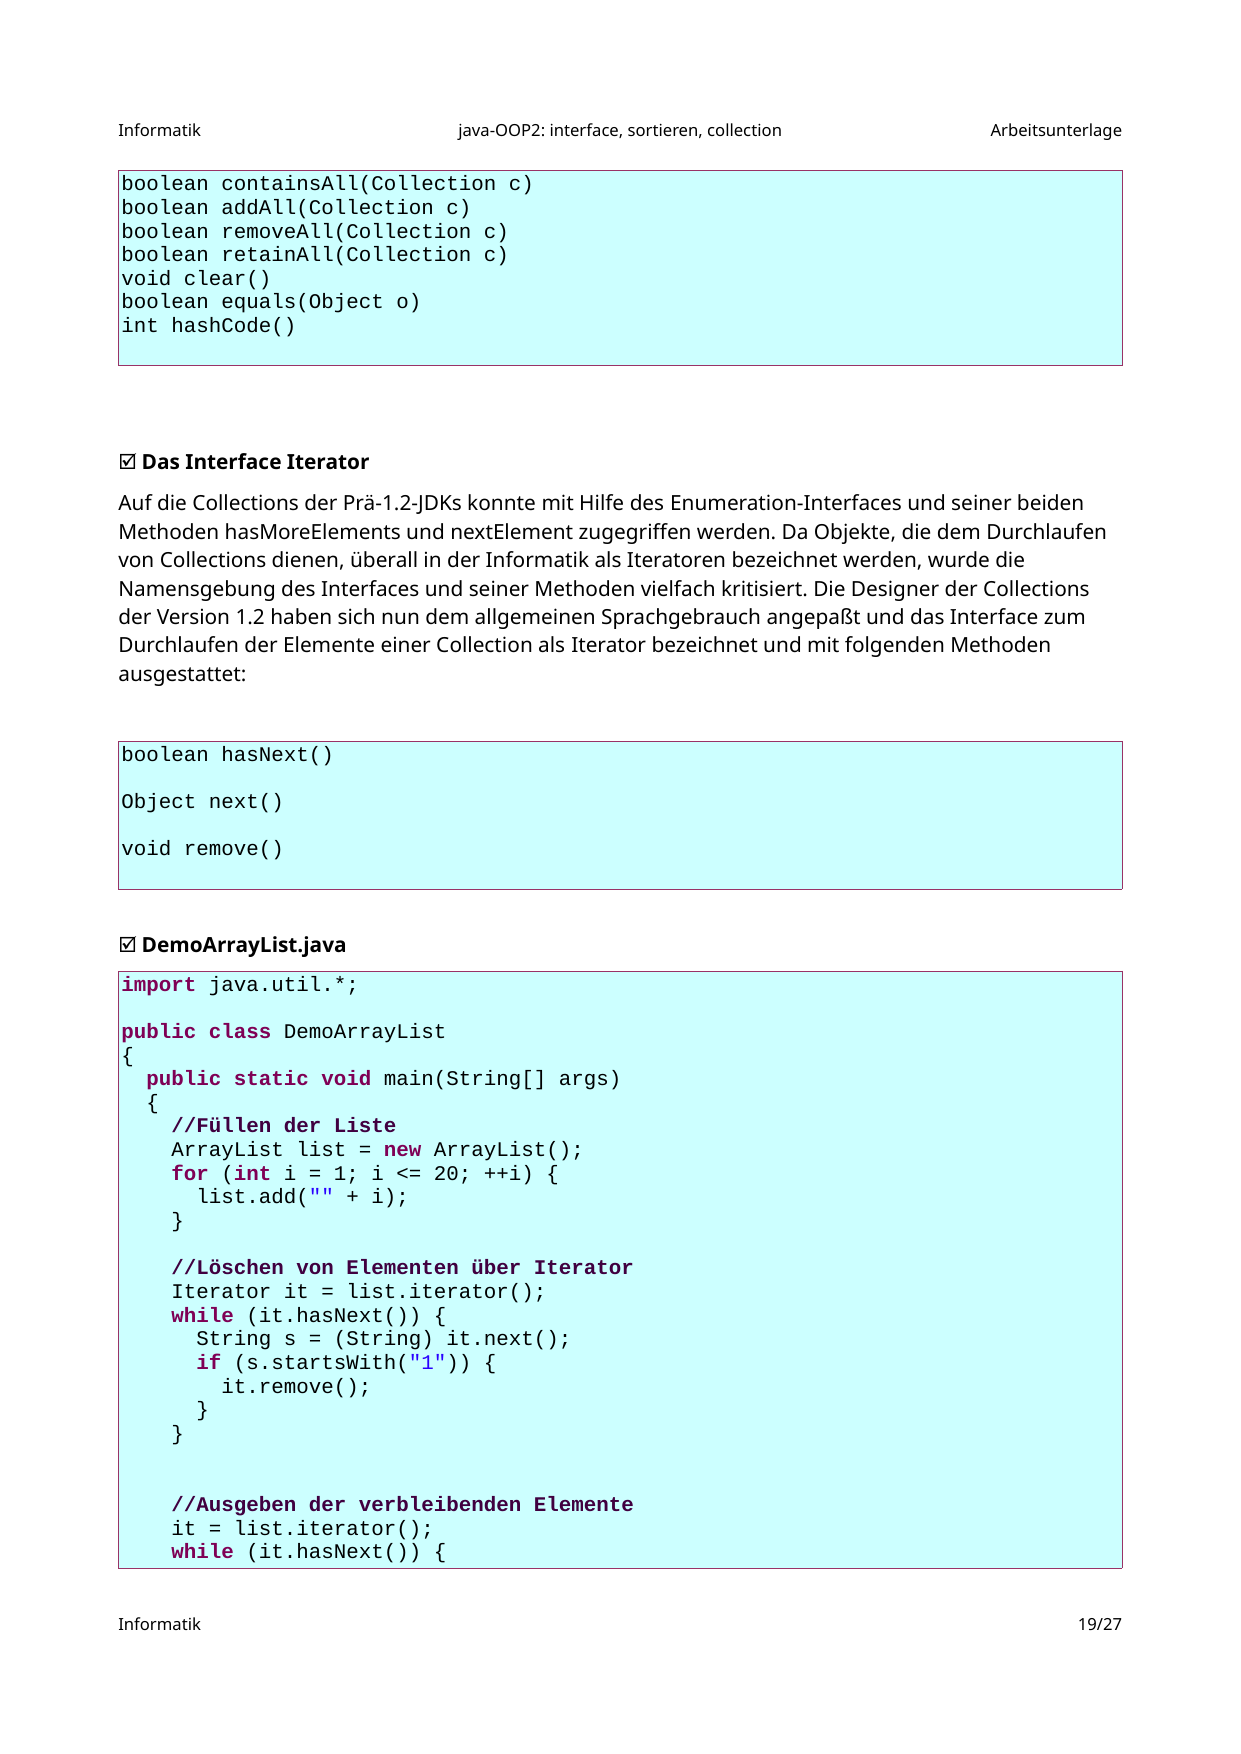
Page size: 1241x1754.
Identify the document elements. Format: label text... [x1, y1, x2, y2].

text boolean equals(Object o) [119, 288, 1122, 312]
text { [119, 1042, 1122, 1065]
text String s = (String) it.next(); [119, 1325, 1122, 1349]
list Das Interface Iterator [118, 447, 1122, 476]
text int hashCode() [119, 312, 1122, 336]
text } [119, 1420, 1122, 1443]
text void remove() [119, 835, 1122, 859]
text boolean hasNext() [119, 742, 1122, 764]
text boolean retainAll(Collection c) [119, 241, 1122, 265]
text public static void main(String[] args) [119, 1065, 1122, 1089]
text if (s.startsWith("1")) { [119, 1349, 1122, 1373]
text void clear() [119, 265, 1122, 288]
text } [119, 1396, 1122, 1420]
text boolean containsAll(Collection c) [119, 171, 1122, 194]
text boolean removeAll(Collection c) [119, 218, 1122, 241]
text { [119, 1089, 1122, 1112]
text while (it.hasNext()) { [119, 1538, 1122, 1568]
text import java.util.*; [119, 972, 1122, 994]
list DemoArrayList.java [118, 930, 1122, 958]
text //Füllen der Liste [119, 1112, 1122, 1136]
text } [119, 1207, 1122, 1231]
text Iterator it = list.iterator(); [119, 1278, 1122, 1302]
text public class DemoArrayList [119, 1018, 1122, 1042]
text for (int i = 1; i <= 20; ++i) { [119, 1160, 1122, 1183]
text while (it.hasNext()) { [119, 1302, 1122, 1325]
text it.remove(); [119, 1373, 1122, 1396]
text boolean addAll(Collection c) [119, 194, 1122, 218]
text Auf die Collections der Prä-1.2-JDKs konnte mit Hilfe des Enumeration-Interfaces und seiner beiden Methoden hasMoreElements und nextElement zugegriffen werden. Da Objekte, die dem Durchlaufen von Collections dienen, überall in der Informatik als Iteratoren bezeichnet werden, wurde die Namensgebung des Interfaces und seiner Methoden vielfach kritisiert. Die Designer der Collections der Version 1.2 haben sich nun dem allgemeinen Sprachgebrauch angepaßt und das Interface zum Durchlaufen der Elemente einer Collection als Iterator bezeichnet und mit folgenden Methoden ausgestattet: [118, 488, 1122, 687]
text it = list.iterator(); [119, 1514, 1122, 1538]
text //Löschen von Elementen über Iterator [119, 1254, 1122, 1278]
text list.add("" + i); [119, 1183, 1122, 1207]
text Object next() [119, 788, 1122, 812]
text //Ausgeben der verbleibenden Elemente [119, 1491, 1122, 1514]
text ArrayList list = new ArrayList(); [119, 1136, 1122, 1160]
